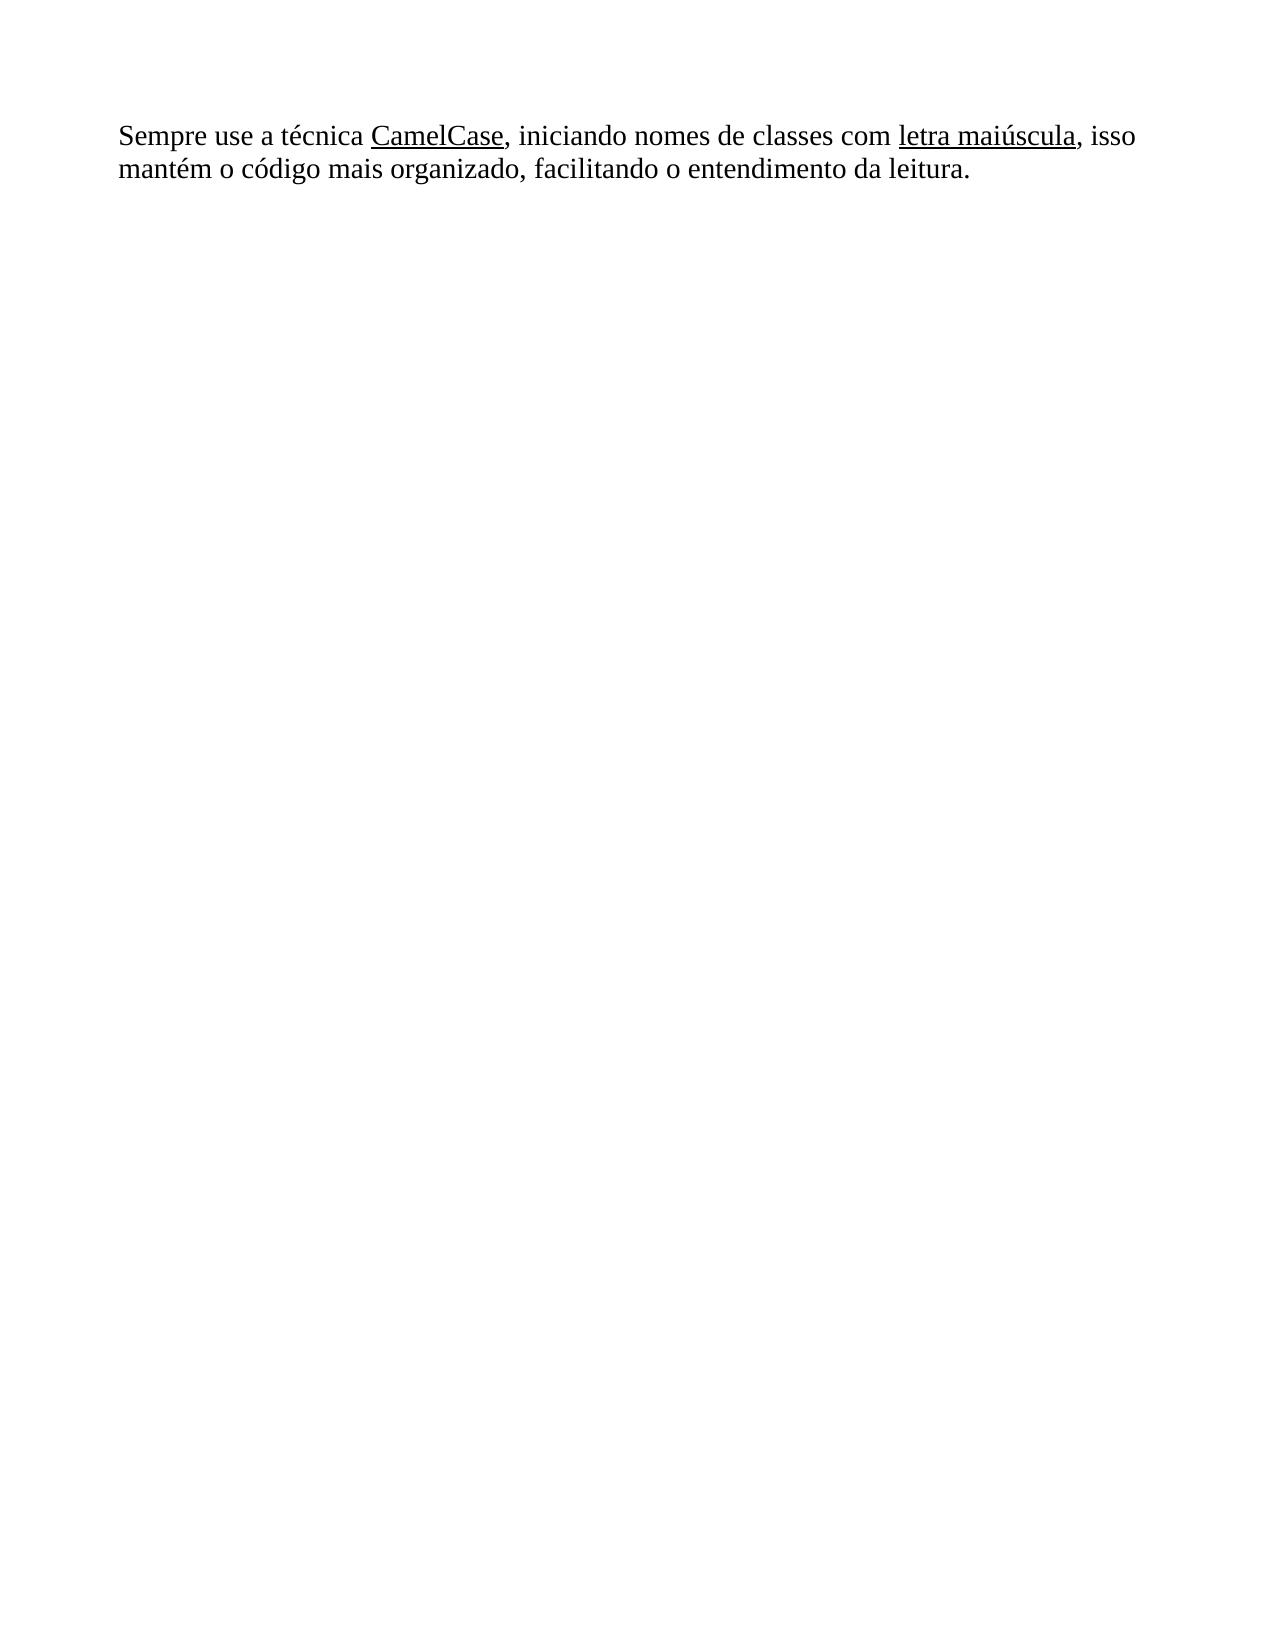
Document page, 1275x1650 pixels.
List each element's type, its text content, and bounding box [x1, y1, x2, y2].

text Sempre use a técnica CamelCase, iniciando nomes de classes com letra maiúscula, isso mantém o código mais organizado, facilitando o entendimento da leitura. [118, 118, 1181, 185]
